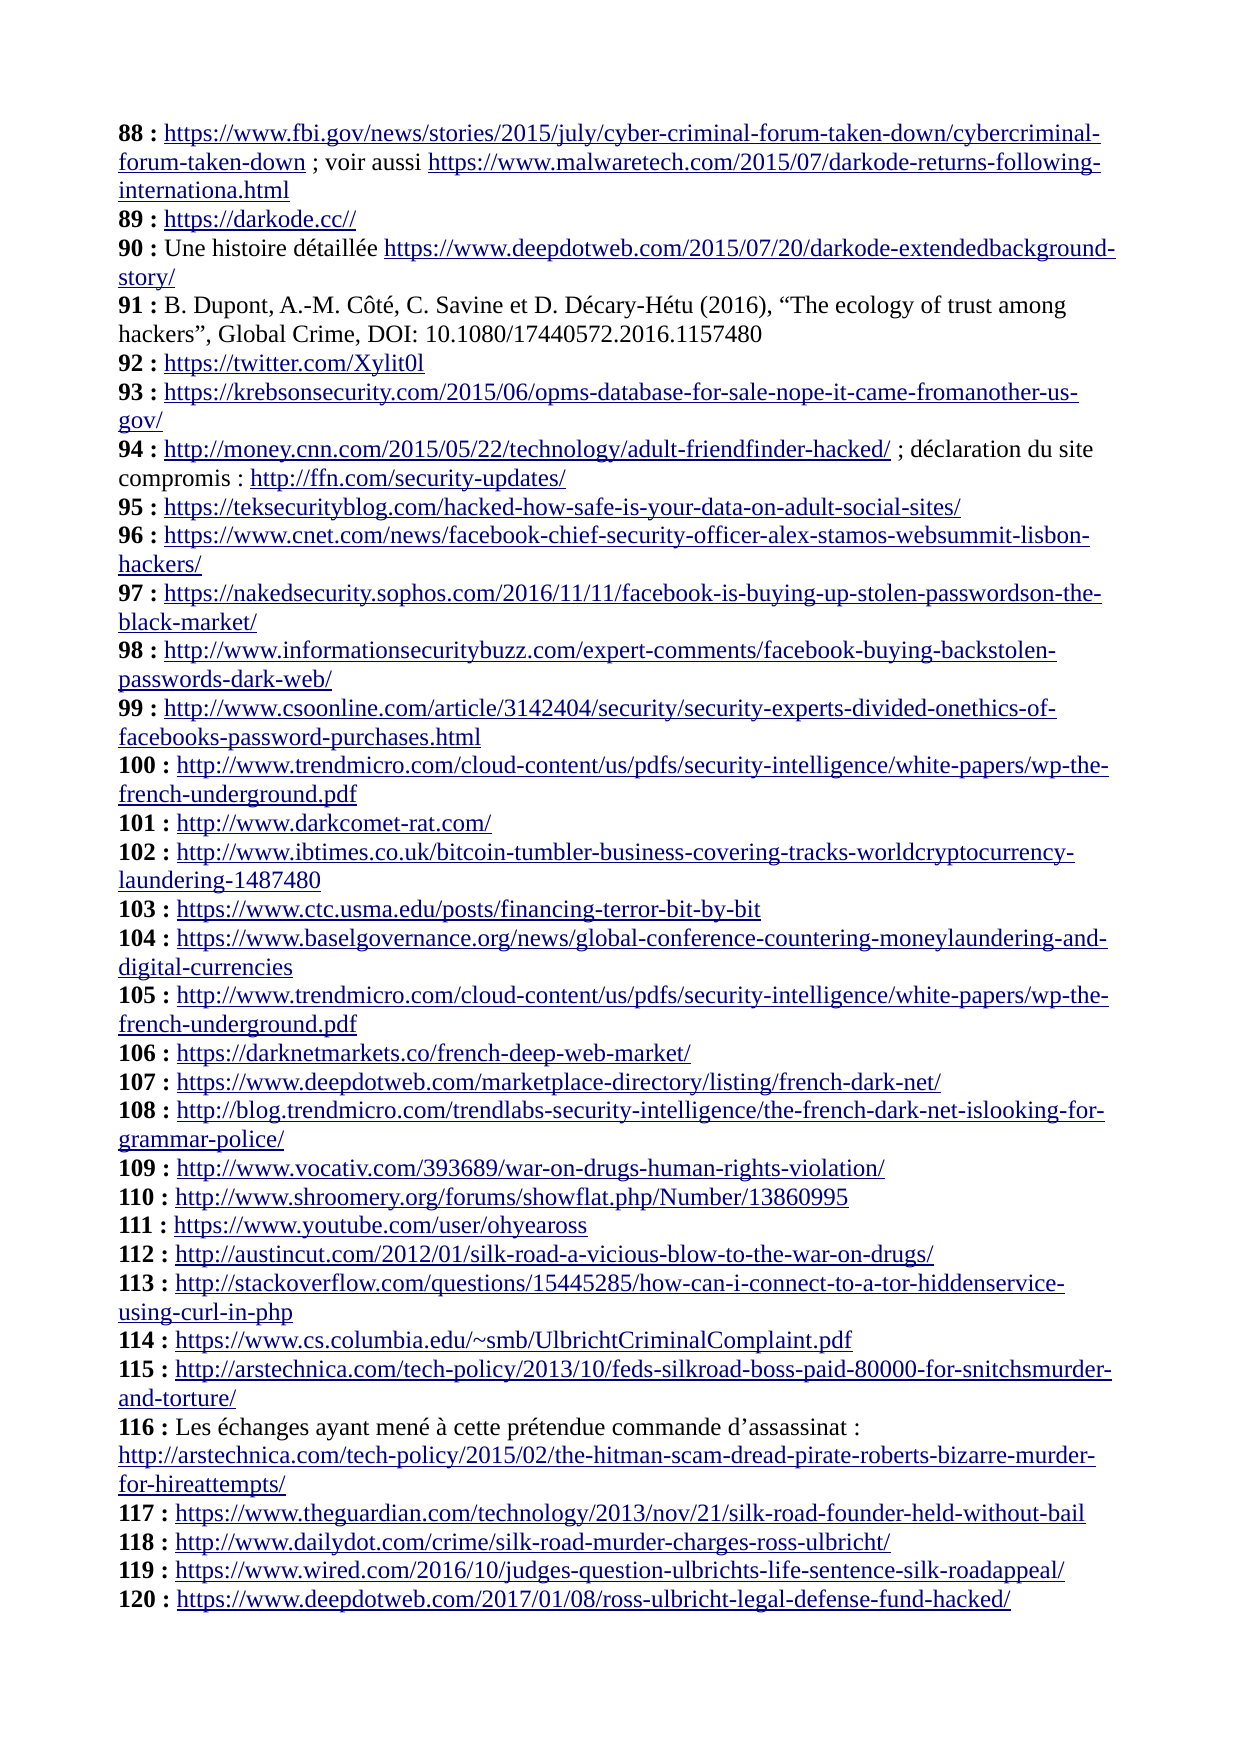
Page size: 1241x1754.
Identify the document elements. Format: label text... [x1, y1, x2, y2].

text 100 : http://www.trendmicro.com/cloud-content/us/pdfs/security-intelligence/white-papers/wp-the-french-underground.pdf [118, 751, 1122, 808]
text 109 : http://www.vocativ.com/393689/war-on-drugs-human-rights-violation/ [118, 1153, 1122, 1182]
text 92 : https://twitter.com/Xylit0l [118, 348, 1122, 377]
text 89 : https://darkode.cc// [118, 204, 1122, 233]
text 93 : https://krebsonsecurity.com/2015/06/opms-database-for-sale-nope-it-came-fromanother-us-gov/ [118, 377, 1122, 434]
text 110 : http://www.shroomery.org/forums/showflat.php/Number/13860995 [118, 1182, 1122, 1211]
text 94 : http://money.cnn.com/2015/05/22/technology/adult-friendfinder-hacked/ ; déclaration du site compromis : http://ffn.com/security-updates/ [118, 434, 1122, 492]
text 112 : http://austincut.com/2012/01/silk-road-a-vicious-blow-to-the-war-on-drugs/ [118, 1239, 1122, 1268]
text 108 : http://blog.trendmicro.com/trendlabs-security-intelligence/the-french-dark-net-islooking-for-grammar-police/ [118, 1096, 1122, 1153]
text 91 : B. Dupont, A.-M. Côté, C. Savine et D. Décary-Hétu (2016), “The ecology of trust among hackers”, Global Crime, DOI: 10.1080/17440572.2016.1157480 [118, 291, 1122, 348]
text 96 : https://www.cnet.com/news/facebook-chief-security-officer-alex-stamos-websummit-lisbon-hackers/ [118, 521, 1122, 578]
text 101 : http://www.darkcomet-rat.com/ [118, 808, 1122, 837]
text 95 : https://teksecurityblog.com/hacked-how-safe-is-your-data-on-adult-social-sites/ [118, 492, 1122, 521]
text 88 : https://www.fbi.gov/news/stories/2015/july/cyber-criminal-forum-taken-down/cybercriminal-forum-taken-down ; voir aussi https://www.malwaretech.com/2015/07/darkode-returns-following-internationa.html [118, 118, 1122, 204]
text 116 : Les échanges ayant mené à cette prétendue commande d’assassinat : http://arstechnica.com/tech-policy/2015/02/the-hitman-scam-dread-pirate-roberts-bizarre-murder-for-hireattempts/ [118, 1412, 1122, 1498]
text 90 : Une histoire détaillée https://www.deepdotweb.com/2015/07/20/darkode-extendedbackground-story/ [118, 233, 1122, 291]
text 107 : https://www.deepdotweb.com/marketplace-directory/listing/french-dark-net/ [118, 1067, 1122, 1096]
text 98 : http://www.informationsecuritybuzz.com/expert-comments/facebook-buying-backstolen-passwords-dark-web/ [118, 636, 1122, 693]
text 111 : https://www.youtube.com/user/ohyeaross [118, 1211, 1122, 1239]
text 117 : https://www.theguardian.com/technology/2013/nov/21/silk-road-founder-held-without-bail [118, 1498, 1122, 1527]
text 97 : https://nakedsecurity.sophos.com/2016/11/11/facebook-is-buying-up-stolen-passwordson-the-black-market/ [118, 578, 1122, 636]
text 105 : http://www.trendmicro.com/cloud-content/us/pdfs/security-intelligence/white-papers/wp-the-french-underground.pdf [118, 981, 1122, 1038]
text 118 : http://www.dailydot.com/crime/silk-road-murder-charges-ross-ulbricht/ [118, 1527, 1122, 1556]
text 115 : http://arstechnica.com/tech-policy/2013/10/feds-silkroad-boss-paid-80000-for-snitchsmurder-and-torture/ [118, 1354, 1122, 1412]
text 106 : https://darknetmarkets.co/french-deep-web-market/ [118, 1038, 1122, 1067]
text 103 : https://www.ctc.usma.edu/posts/financing-terror-bit-by-bit [118, 894, 1122, 923]
text 104 : https://www.baselgovernance.org/news/global-conference-countering-moneylaundering-and-digital-currencies [118, 923, 1122, 981]
text 113 : http://stackoverflow.com/questions/15445285/how-can-i-connect-to-a-tor-hiddenservice-using-curl-in-php [118, 1268, 1122, 1326]
text 99 : http://www.csoonline.com/article/3142404/security/security-experts-divided-onethics-of-facebooks-password-purchases.html [118, 693, 1122, 751]
text 102 : http://www.ibtimes.co.uk/bitcoin-tumbler-business-covering-tracks-worldcryptocurrency-laundering-1487480 [118, 837, 1122, 894]
text 119 : https://www.wired.com/2016/10/judges-question-ulbrichts-life-sentence-silk-roadappeal/ [118, 1556, 1122, 1584]
text 114 : https://www.cs.columbia.edu/~smb/UlbrichtCriminalComplaint.pdf [118, 1326, 1122, 1354]
text 120 : https://www.deepdotweb.com/2017/01/08/ross-ulbricht-legal-defense-fund-hacked/ [118, 1584, 1122, 1613]
